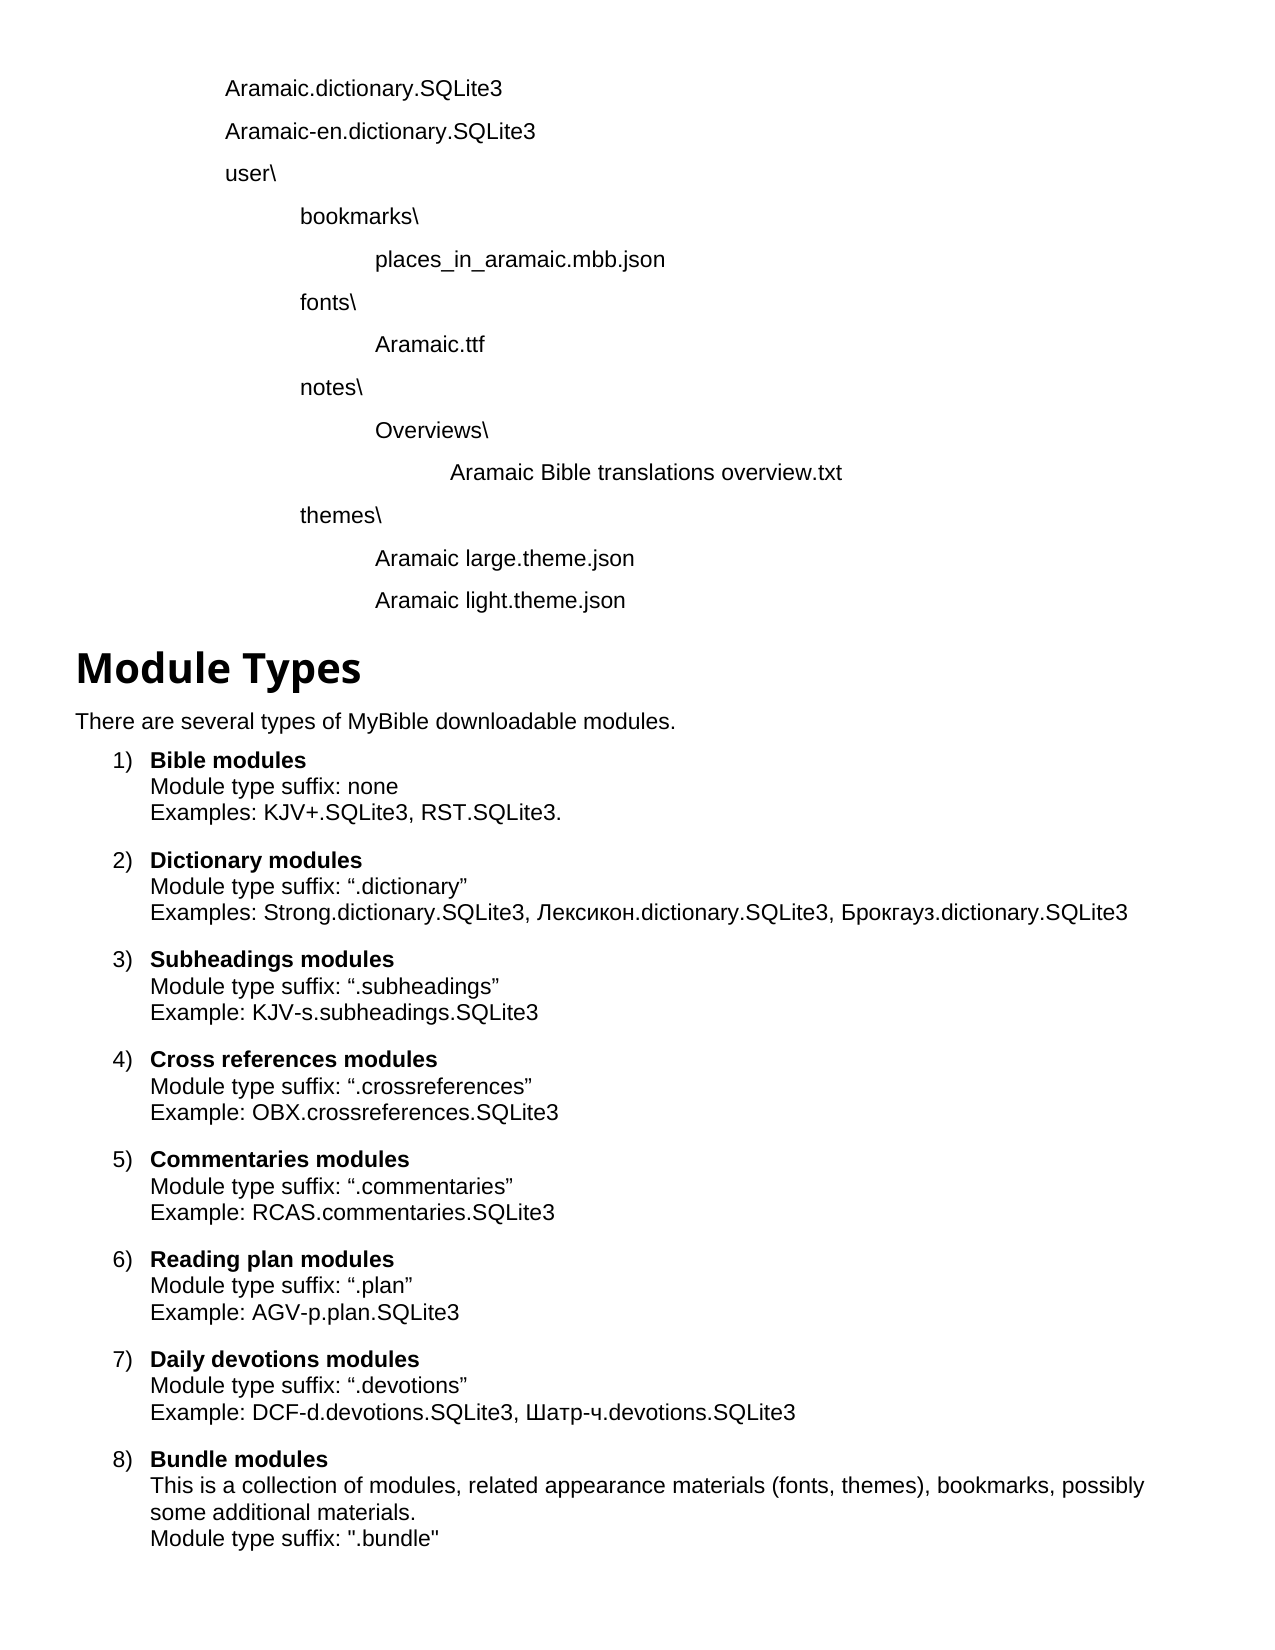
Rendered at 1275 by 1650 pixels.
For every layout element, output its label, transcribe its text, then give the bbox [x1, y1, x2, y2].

list Bible modules Module type suffix: none Examples: KJV+.SQLite3, RST.SQLite3. [112, 747, 1200, 826]
text Aramaic.dictionary.SQLite3 [75, 75, 1200, 101]
text bookmarks\ [75, 203, 1200, 229]
text There are several types of MyBible downloadable modules. [75, 708, 1200, 734]
text Aramaic.ttf [75, 331, 1200, 358]
list Bundle modules This is a collection of modules, related appearance materials (fonts, themes), bookmarks, possibly some additional materials. Module type suffix: ".bundle" [112, 1446, 1200, 1551]
list Reading plan modules Module type suffix: “.plan” Example: AGV-p.plan.SQLite3 [112, 1246, 1200, 1325]
list Subheadings modules Module type suffix: “.subheadings” Example: KJV-s.subheadings.SQLite3 [112, 946, 1200, 1026]
text fonts\ [75, 288, 1200, 315]
text Aramaic Bible translations overview.txt [75, 459, 1200, 486]
text Aramaic-en.dictionary.SQLite3 [75, 118, 1200, 144]
list Cross references modules Module type suffix: “.crossreferences” Example: OBX.crossreferences.SQLite3 [112, 1046, 1200, 1125]
text places_in_aramaic.mbb.json [75, 246, 1200, 272]
text themes\ [75, 502, 1200, 528]
list Daily devotions modules Module type suffix: “.devotions” Example: DCF-d.devotions.SQLite3, Шатр-ч.devotions.SQLite3 [112, 1346, 1200, 1425]
text notes\ [75, 374, 1200, 400]
list Commentaries modules Module type suffix: “.commentaries” Example: RCAS.commentaries.SQLite3 [112, 1146, 1200, 1225]
text Overviews\ [75, 417, 1200, 443]
list Dictionary modules Module type suffix: “.dictionary” Examples: Strong.dictionary.SQLite3, Лексикон.dictionary.SQLite3, Брокгауз.dictionary.SQLite3 [112, 847, 1200, 926]
subtitle Module Types [75, 638, 1200, 695]
text Aramaic large.theme.json [75, 545, 1200, 571]
text user\ [75, 160, 1200, 187]
text Aramaic light.theme.json [75, 587, 1200, 614]
